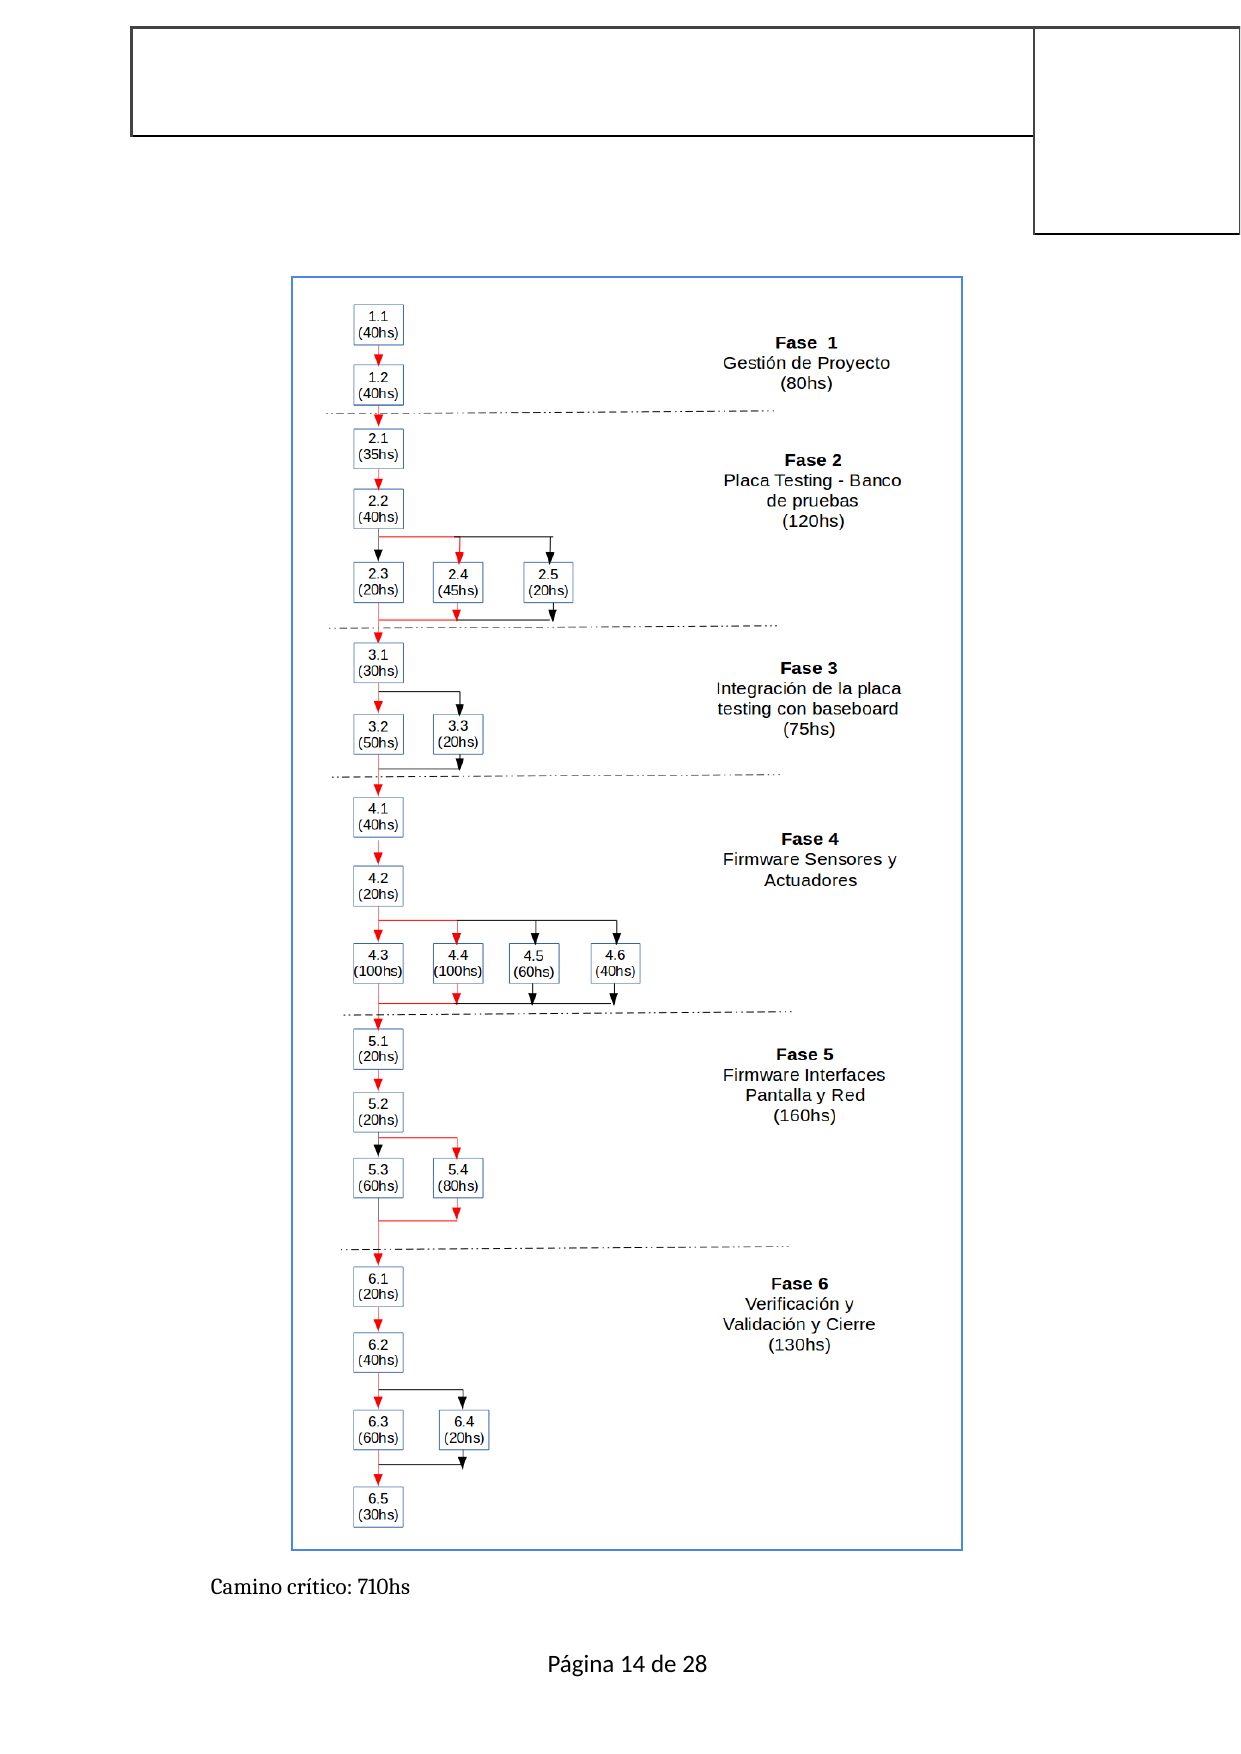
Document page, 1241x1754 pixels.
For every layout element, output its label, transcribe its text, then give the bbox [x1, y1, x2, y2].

text Camino crítico: 710hs [148, 1574, 1107, 1600]
picture [293, 278, 961, 1549]
